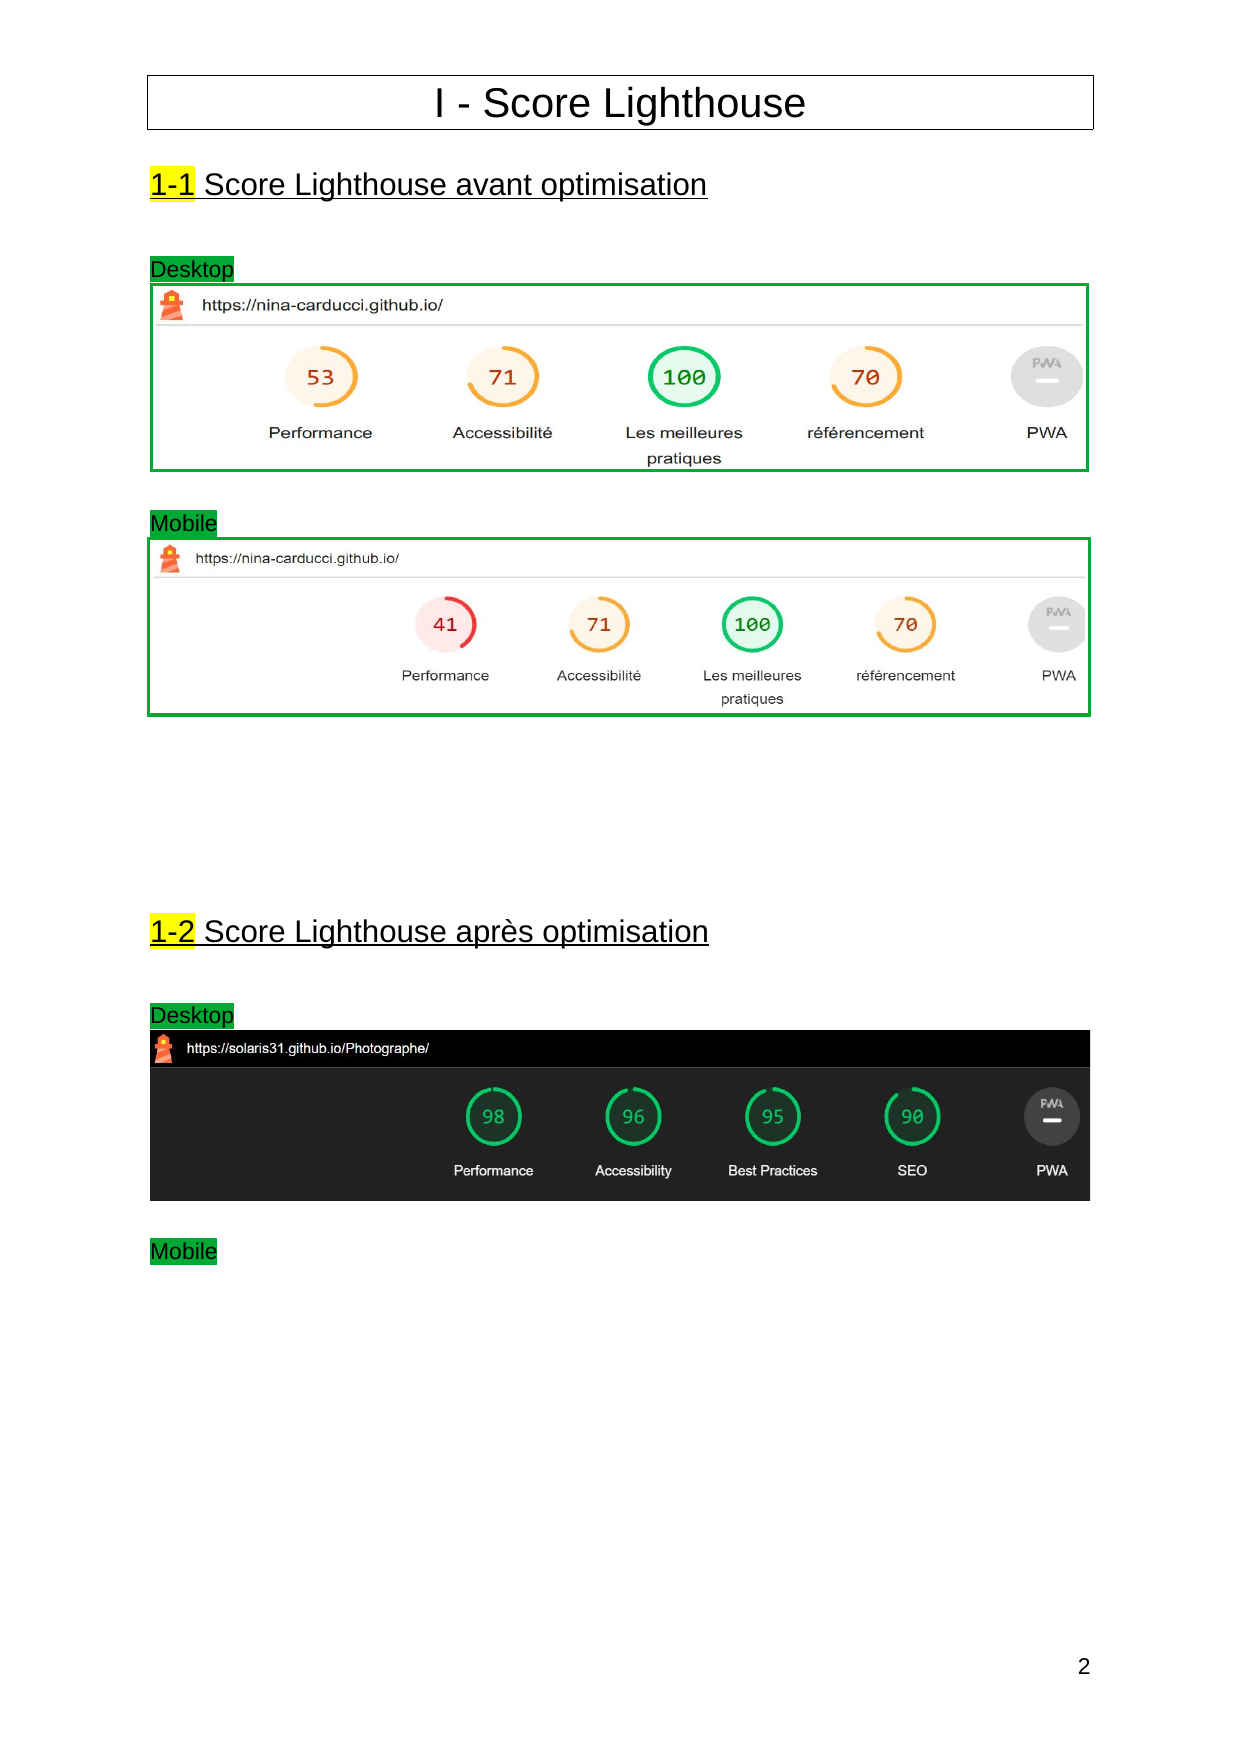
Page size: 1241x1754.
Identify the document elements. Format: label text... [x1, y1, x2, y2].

text Desktop [150, 256, 1090, 282]
text Mobile [150, 510, 1090, 537]
text [150, 540, 1088, 713]
picture [150, 1030, 1091, 1201]
subtitle 1-2 Score Lighthouse après optimisation [150, 913, 1090, 949]
picture [153, 542, 1085, 711]
text Desktop [150, 1002, 1090, 1029]
subtitle 1-1 Score Lighthouse avant optimisation [150, 166, 1090, 202]
subtitle I - Score Lighthouse [148, 76, 1093, 129]
text [153, 286, 1086, 469]
picture [156, 288, 1083, 467]
text Mobile [150, 1238, 1090, 1265]
